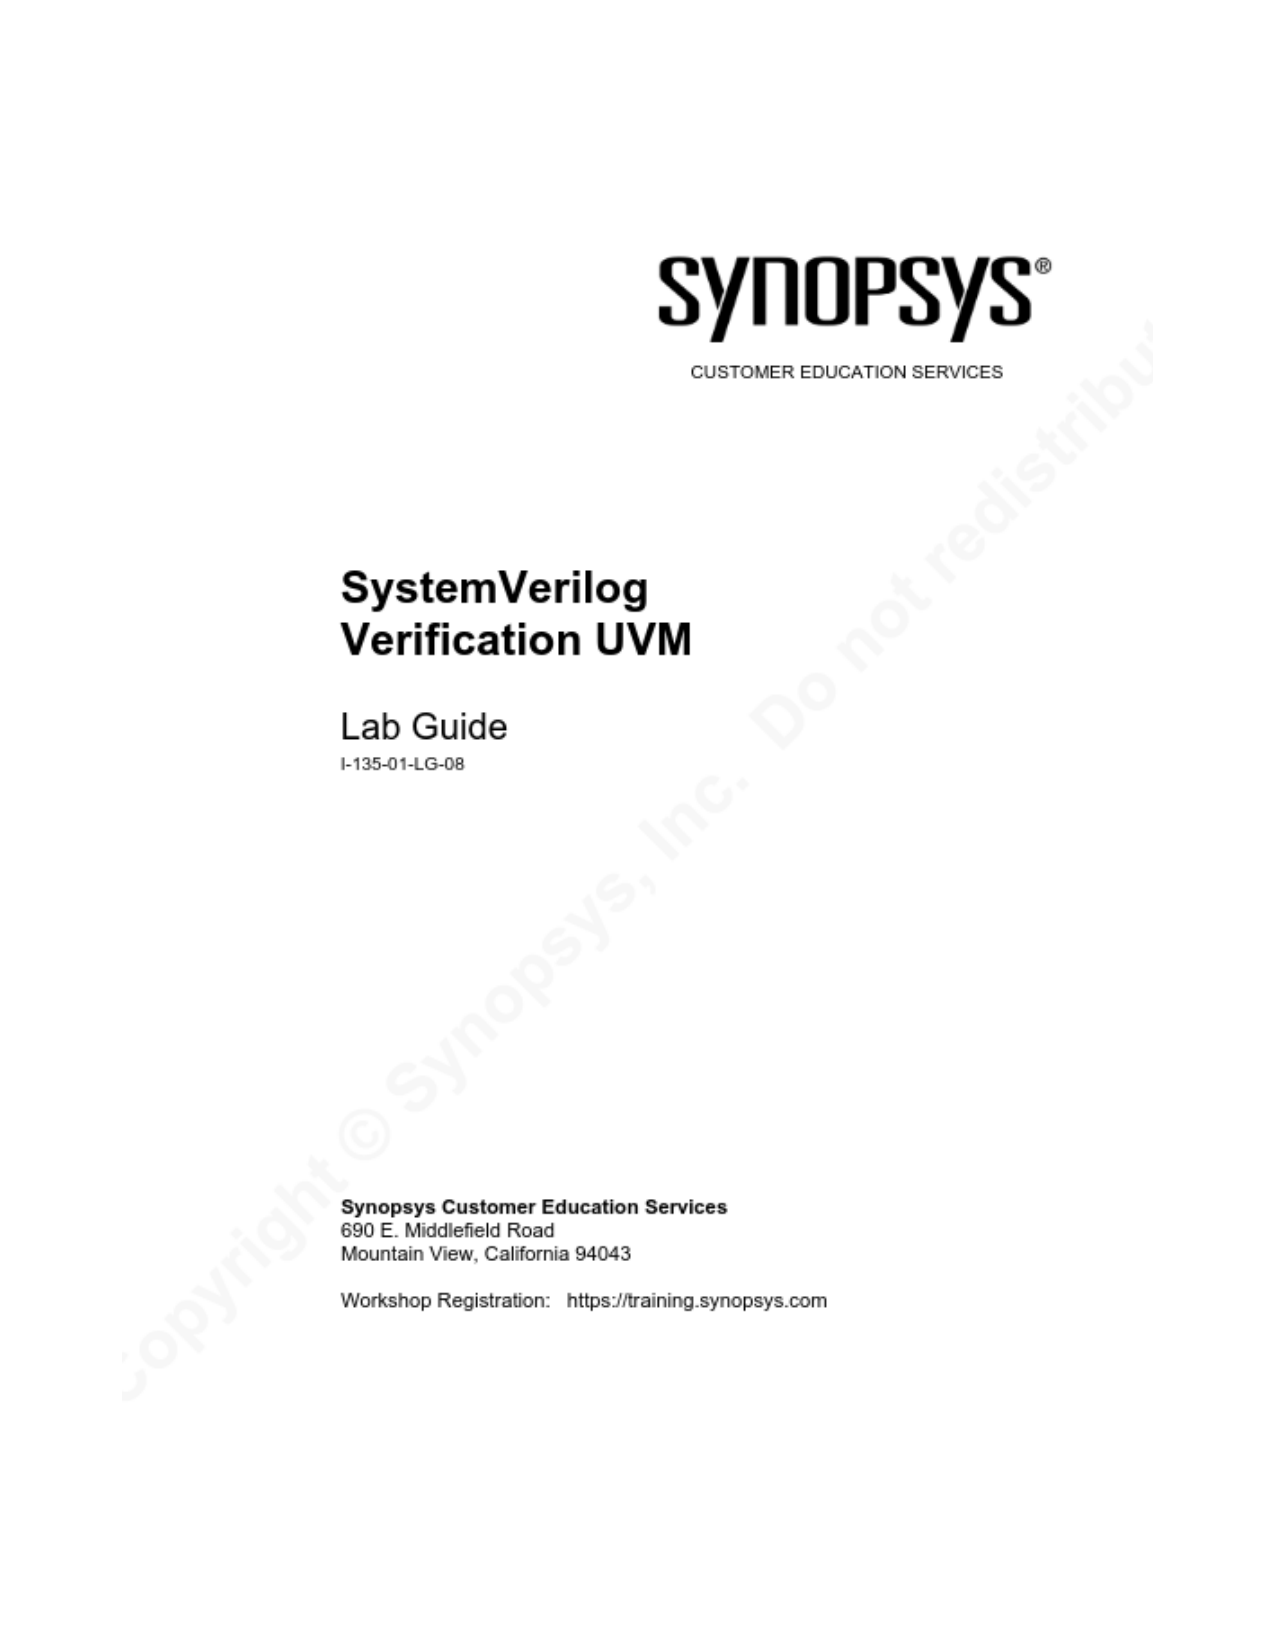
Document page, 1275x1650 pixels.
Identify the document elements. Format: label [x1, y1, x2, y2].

picture [122, 118, 1153, 1624]
